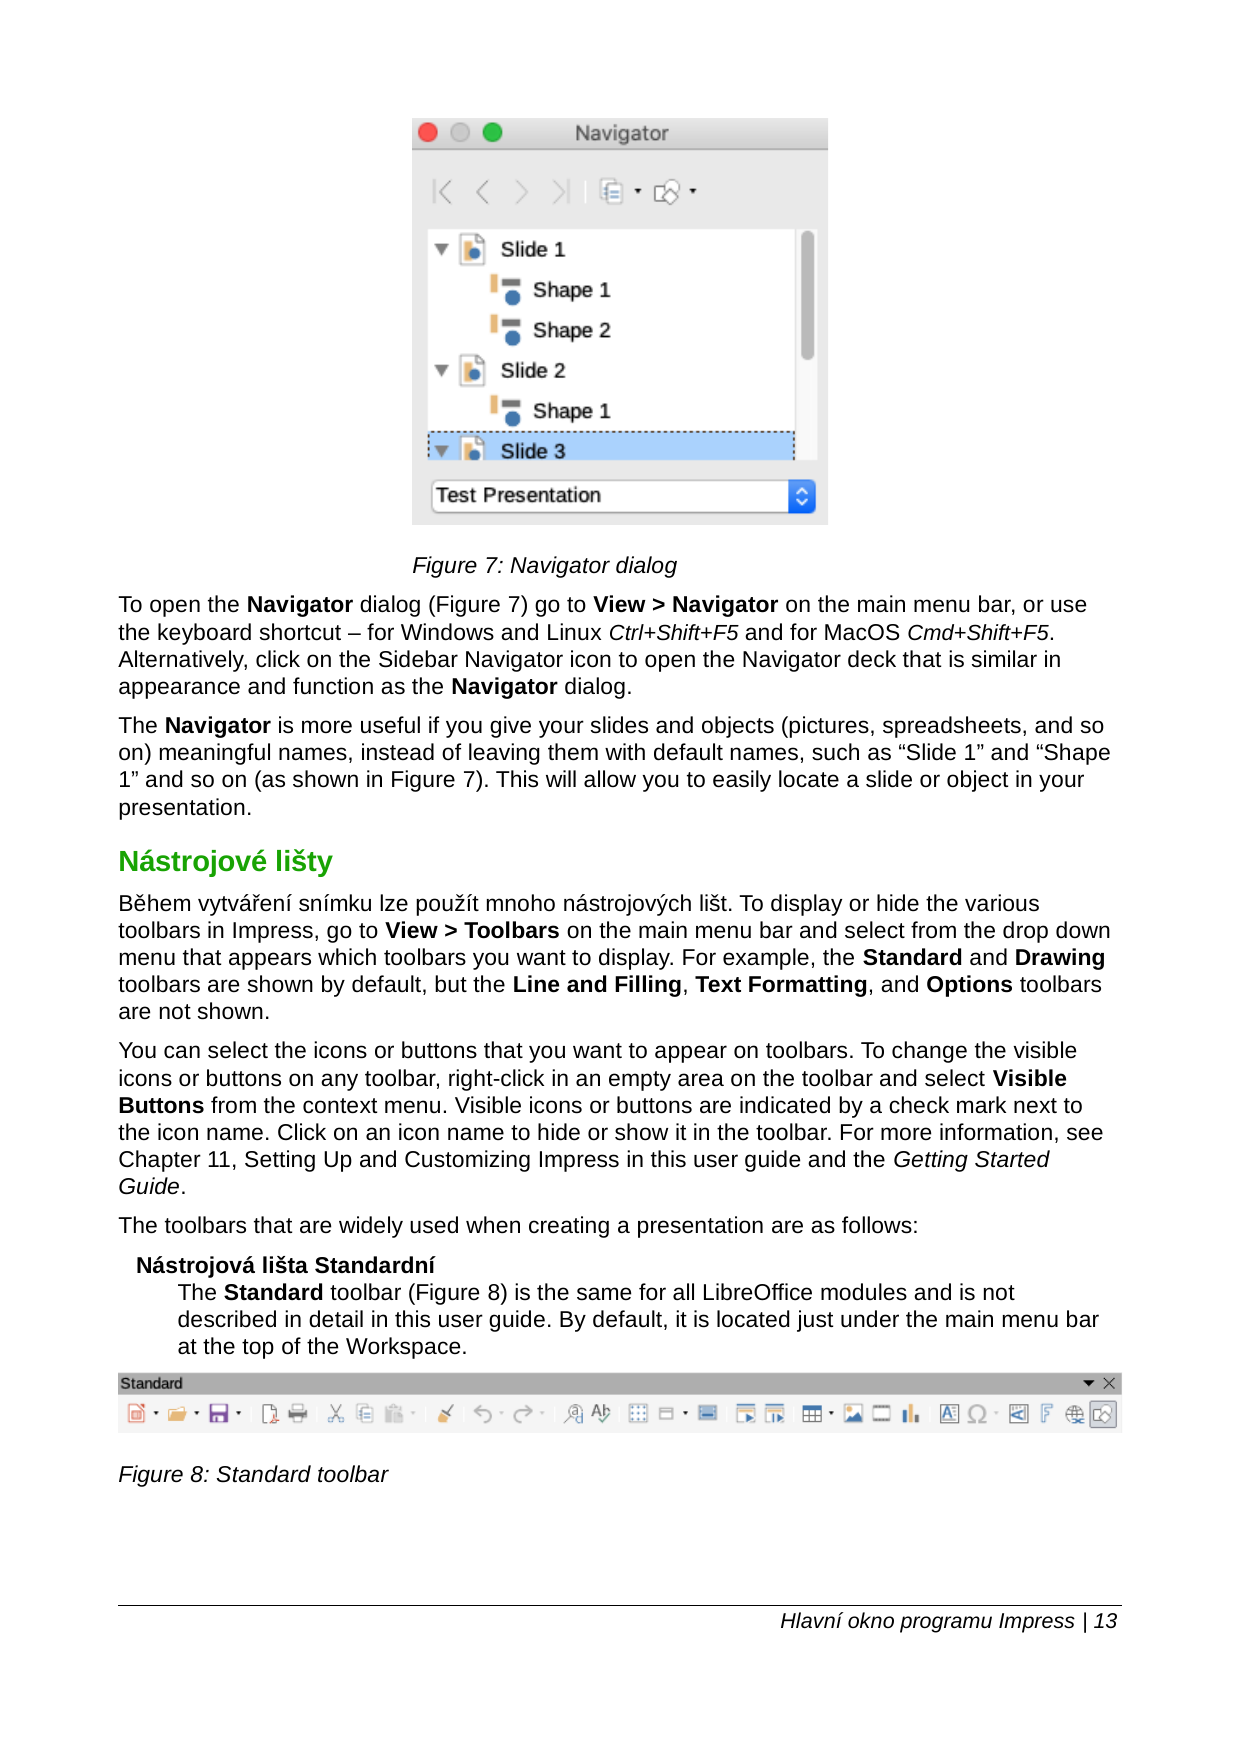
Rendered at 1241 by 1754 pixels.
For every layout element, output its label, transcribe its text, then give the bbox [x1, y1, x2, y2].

text Figure 8: Standard toolbar [118, 1433, 1122, 1487]
picture [118, 1372, 1123, 1433]
text Nástrojová lišta Standardní [136, 1251, 1122, 1278]
text The toolbars that are widely used when creating a presentation are as follows: [118, 1212, 1122, 1239]
text The Navigator is more useful if you give your slides and objects (pictures, spreadsheets, and so on) meaningful names, instead of leaving them with default names, such as “Slide 1” and “Shape 1” and so on (as shown in Figure 7). This will allow you to easily locate a slide or object in your presentation. [118, 712, 1122, 820]
text Figure 7: Navigator dialog [412, 525, 828, 579]
subtitle Nástrojové lišty [118, 843, 1122, 877]
text To open the Navigator dialog (Figure 7) go to View > Navigator on the main menu bar, or use the keyboard shortcut – for Windows and Linux Ctrl+Shift+F5 and for MacOS Cmd+Shift+F5. Alternatively, click on the Sidebar Navigator icon to open the Navigator deck that is similar in appearance and function as the Navigator dialog. [118, 591, 1122, 699]
text You can select the icons or buttons that you want to appear on toolbars. To change the visible icons or buttons on any toolbar, right-click in an empty area on the toolbar and select Visible Buttons from the context menu. Visible icons or buttons are indicated by a check mark next to the icon name. Click on an icon name to hide or show it in the toolbar. For more information, see Chapter 11, Setting Up and Customizing Impress in this user guide and the Getting Started Guide. [118, 1037, 1122, 1199]
text The Standard toolbar (Figure 8) is the same for all LibreOffice modules and is not described in detail in this user guide. By default, it is located just under the main menu bar at the top of the Workspace. [177, 1278, 1122, 1360]
picture [412, 118, 829, 525]
text Během vytváření snímku lze použít mnoho nástrojových lišt. To display or hide the various toolbars in Impress, go to View > Toolbars on the main menu bar and select from the drop down menu that appears which toolbars you want to display. For example, the Standard and Drawing toolbars are shown by default, but the Line and Filling, Text Formatting, and Options toolbars are not shown. [118, 889, 1122, 1024]
